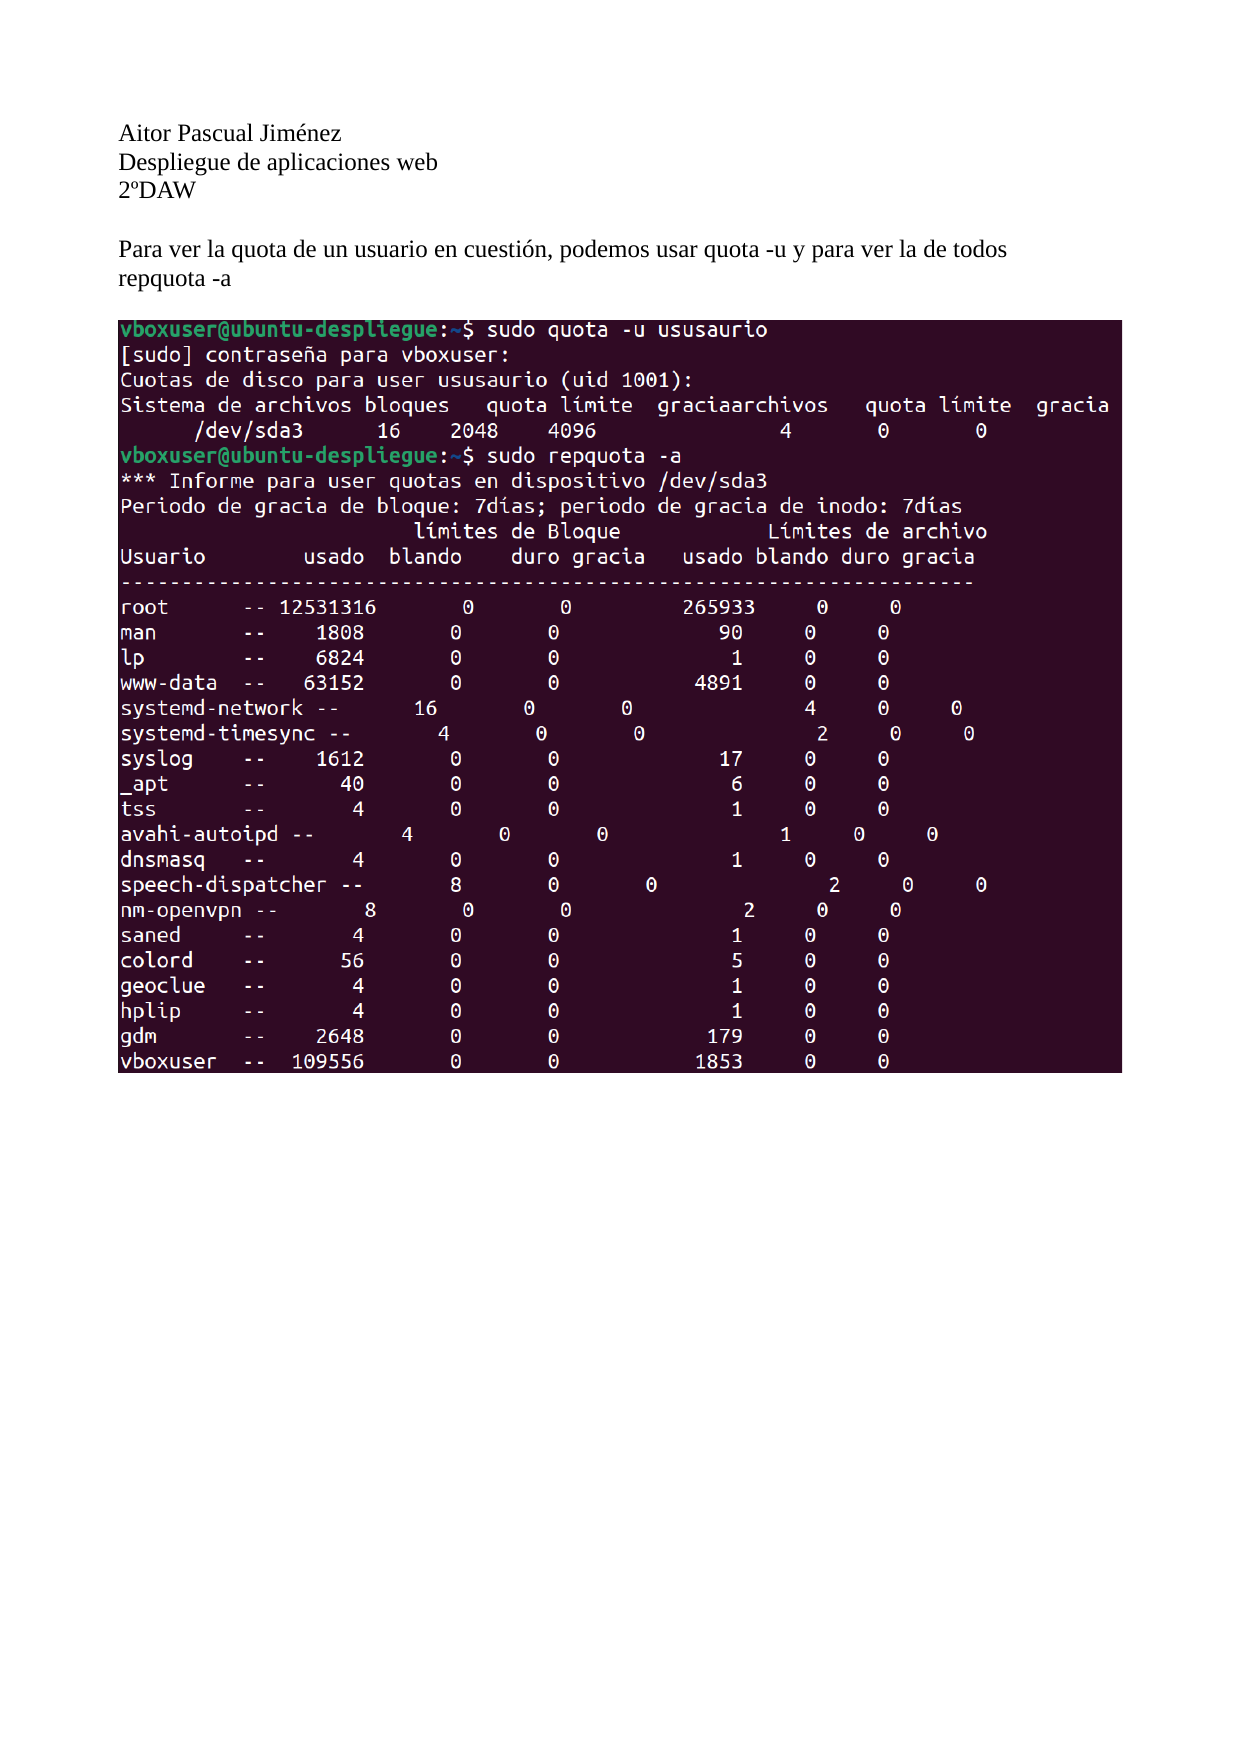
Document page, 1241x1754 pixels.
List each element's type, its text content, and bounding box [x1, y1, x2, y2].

text Para ver la quota de un usuario en cuestión, podemos usar quota -u y para ver la de todos [118, 234, 1122, 263]
picture [118, 320, 1123, 1073]
text repquota -a [118, 263, 1122, 291]
